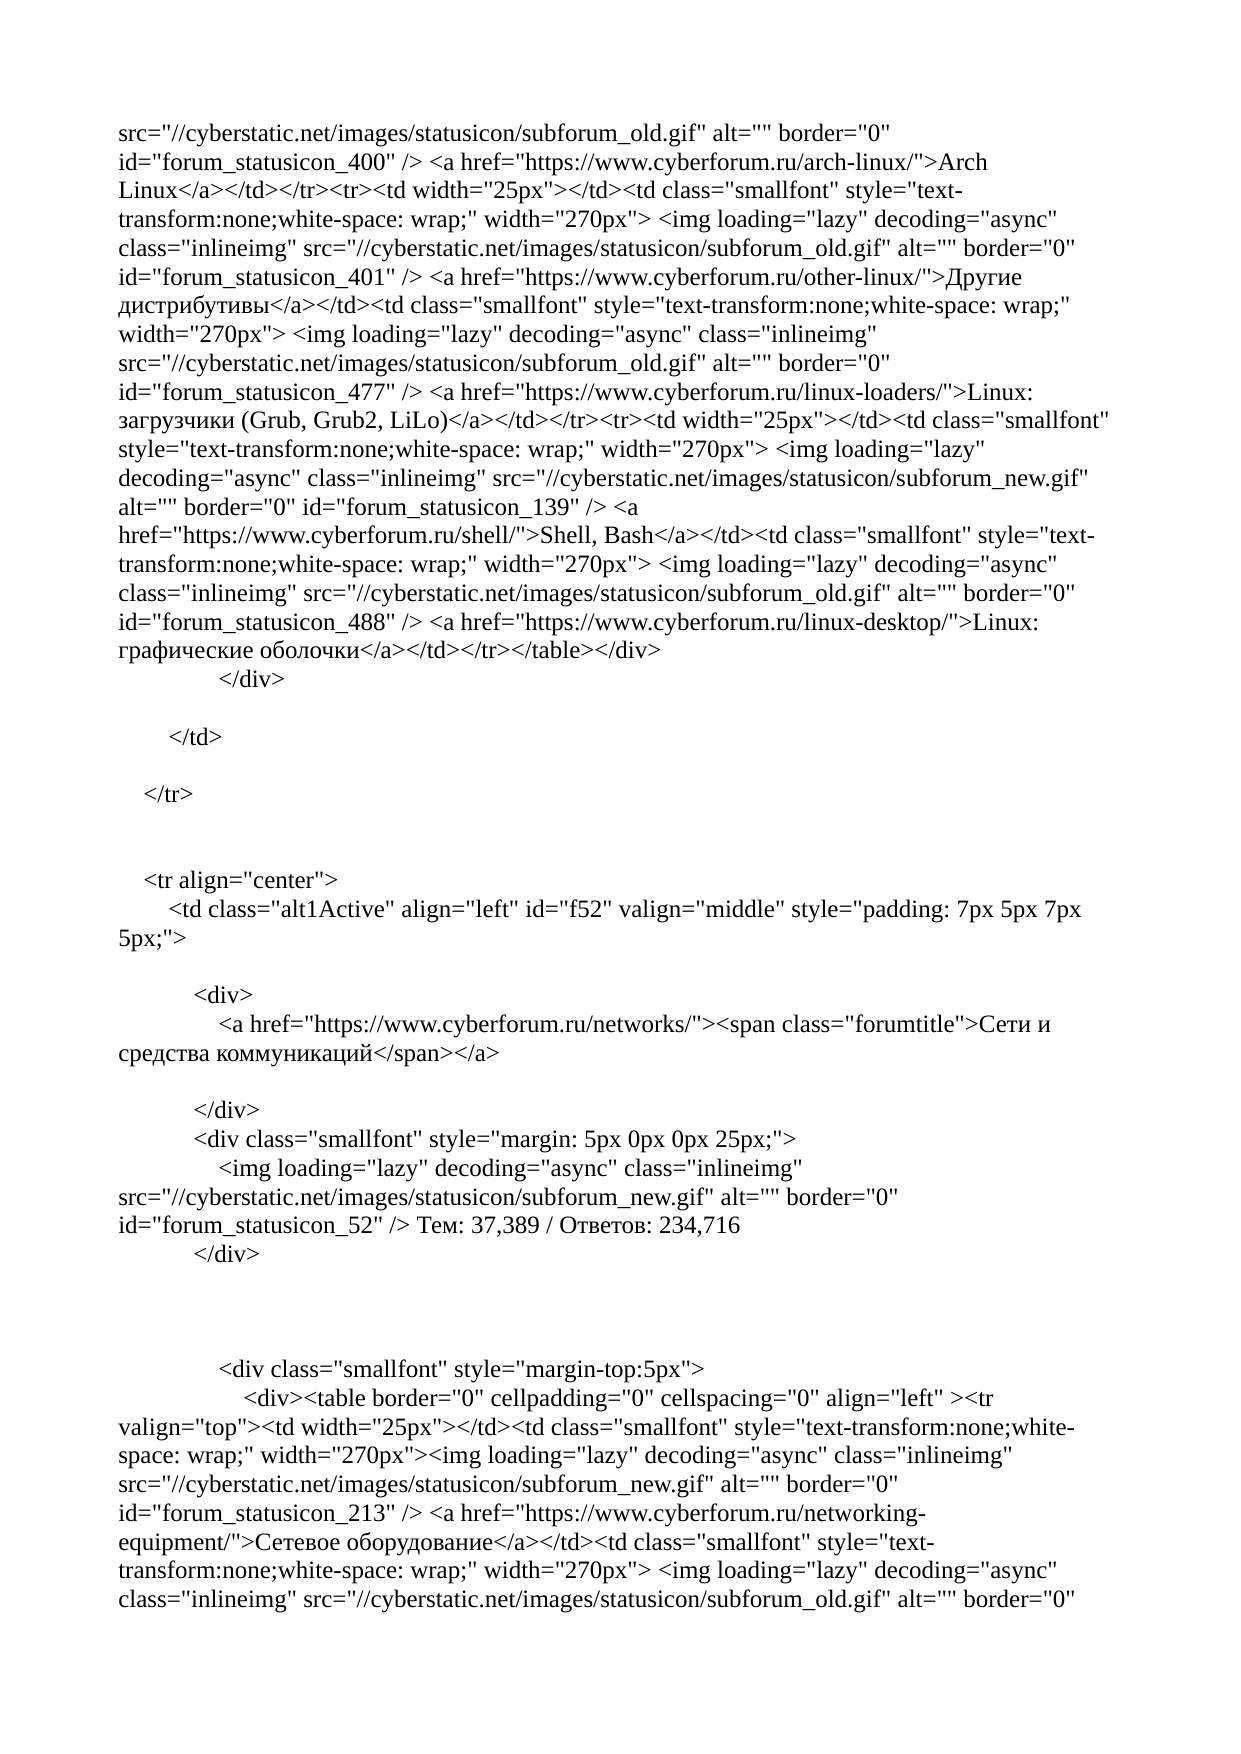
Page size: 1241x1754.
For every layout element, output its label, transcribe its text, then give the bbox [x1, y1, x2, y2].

text src="//cyberstatic.net/images/statusicon/subforum_old.gif" alt="" border="0" id="forum_statusicon_400" /> <a href="https://www.cyberforum.ru/arch-linux/">Arch Linux</a></td></tr><tr><td width="25px"></td><td class="smallfont" style="text-transform:none;white-space: wrap;" width="270px"> <img loading="lazy" decoding="async" class="inlineimg" src="//cyberstatic.net/images/statusicon/subforum_old.gif" alt="" border="0" id="forum_statusicon_401" /> <a href="https://www.cyberforum.ru/other-linux/">Другие дистрибутивы</a></td><td class="smallfont" style="text-transform:none;white-space: wrap;" width="270px"> <img loading="lazy" decoding="async" class="inlineimg" src="//cyberstatic.net/images/statusicon/subforum_old.gif" alt="" border="0" id="forum_statusicon_477" /> <a href="https://www.cyberforum.ru/linux-loaders/">Linux: загрузчики (Grub, Grub2, LiLo)</a></td></tr><tr><td width="25px"></td><td class="smallfont" style="text-transform:none;white-space: wrap;" width="270px"> <img loading="lazy" decoding="async" class="inlineimg" src="//cyberstatic.net/images/statusicon/subforum_new.gif" alt="" border="0" id="forum_statusicon_139" /> <a href="https://www.cyberforum.ru/shell/">Shell, Bash</a></td><td class="smallfont" style="text-transform:none;white-space: wrap;" width="270px"> <img loading="lazy" decoding="async" class="inlineimg" src="//cyberstatic.net/images/statusicon/subforum_old.gif" alt="" border="0" id="forum_statusicon_488" /> <a href="https://www.cyberforum.ru/linux-desktop/">Linux: графические оболочки</a></td></tr></table></div> [118, 118, 1122, 664]
text <td class="alt1Active" align="left" id="f52" valign="middle" style="padding: 7px 5px 7px 5px;"> [118, 894, 1122, 952]
text </td> [118, 722, 1122, 751]
text <div><table border="0" cellpadding="0" cellspacing="0" align="left" ><tr valign="top"><td width="25px"></td><td class="smallfont" style="text-transform:none;white-space: wrap;" width="270px"><img loading="lazy" decoding="async" class="inlineimg" src="//cyberstatic.net/images/statusicon/subforum_new.gif" alt="" border="0" id="forum_statusicon_213" /> <a href="https://www.cyberforum.ru/networking-equipment/">Сетевое оборудование</a></td><td class="smallfont" style="text-transform:none;white-space: wrap;" width="270px"> <img loading="lazy" decoding="async" class="inlineimg" src="//cyberstatic.net/images/statusicon/subforum_old.gif" alt="" border="0" [118, 1383, 1122, 1613]
text </tr> [118, 779, 1122, 808]
text <tr align="center"> [118, 866, 1122, 894]
text <div class="smallfont" style="margin-top:5px"> [118, 1354, 1122, 1383]
text </div> [118, 1239, 1122, 1268]
text <a href="https://www.cyberforum.ru/networks/"><span class="forumtitle">Сети и средства коммуникаций</span></a> [118, 1009, 1122, 1067]
text <img loading="lazy" decoding="async" class="inlineimg" src="//cyberstatic.net/images/statusicon/subforum_new.gif" alt="" border="0" id="forum_statusicon_52" /> Тем: 37,389 / Ответов: 234,716 [118, 1153, 1122, 1239]
text <div> [118, 981, 1122, 1009]
text </div> [118, 1096, 1122, 1124]
text <div class="smallfont" style="margin: 5px 0px 0px 25px;"> [118, 1124, 1122, 1153]
text </div> [118, 664, 1122, 693]
